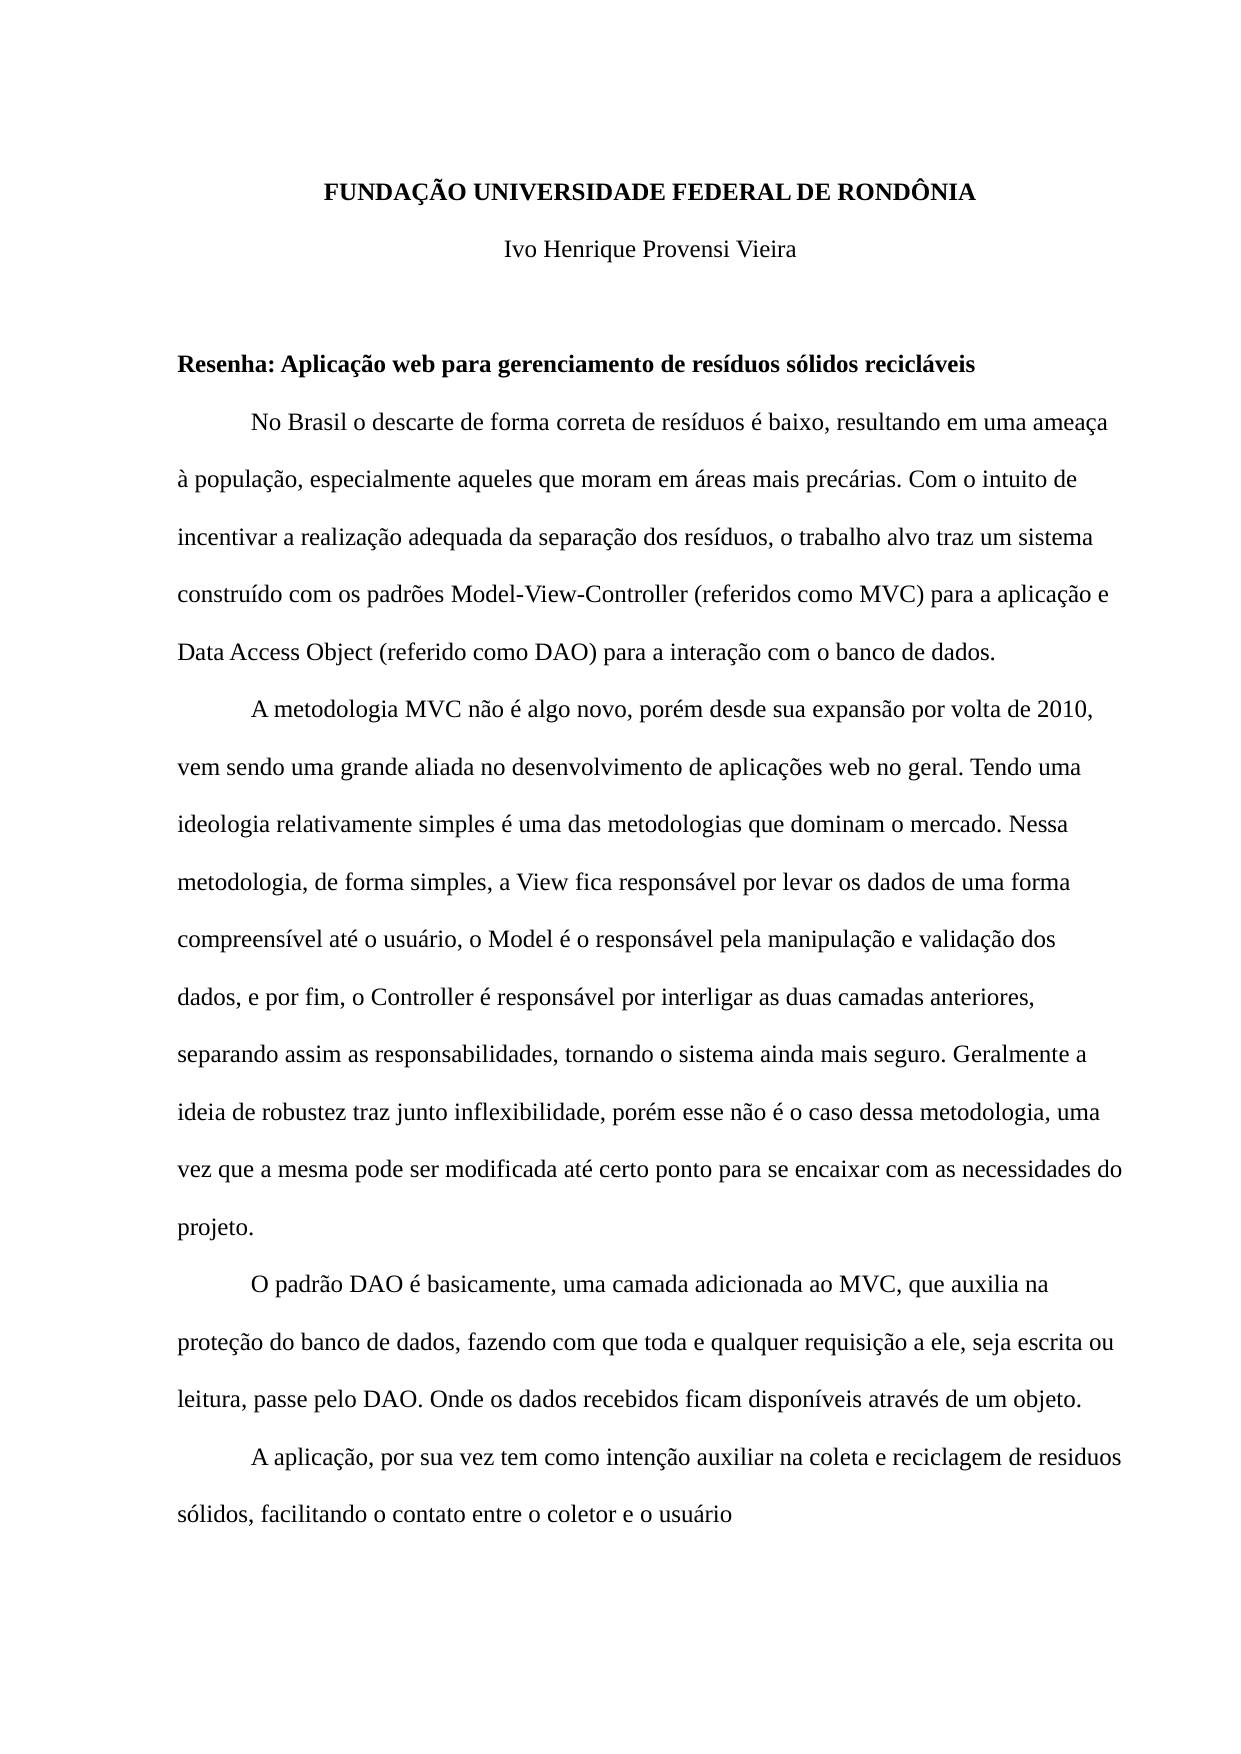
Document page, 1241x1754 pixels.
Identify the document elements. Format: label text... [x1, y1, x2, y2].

text Resenha: Aplicação web para gerenciamento de resíduos sólidos recicláveis [177, 349, 1123, 378]
text O padrão DAO é basicamente, uma camada adicionada ao MVC, que auxilia na proteção do banco de dados, fazendo com que toda e qualquer requisição a ele, seja escrita ou leitura, passe pelo DAO. Onde os dados recebidos ficam disponíveis através de um objeto. [177, 1269, 1123, 1413]
text No Brasil o descarte de forma correta de resíduos é baixo, resultando em uma ameaça à população, especialmente aqueles que moram em áreas mais precárias. Com o intuito de incentivar a realização adequada da separação dos resíduos, o trabalho alvo traz um sistema construído com os padrões Model-View-Controller (referidos como MVC) para a aplicação e Data Access Object (referido como DAO) para a interação com o banco de dados. [177, 407, 1123, 666]
text A aplicação, por sua vez tem como intenção auxiliar na coleta e reciclagem de residuos sólidos, facilitando o contato entre o coletor e o usuário [177, 1442, 1123, 1528]
text FUNDAÇÃO UNIVERSIDADE FEDERAL DE RONDÔNIA [177, 177, 1123, 206]
text A metodologia MVC não é algo novo, porém desde sua expansão por volta de 2010, vem sendo uma grande aliada no desenvolvimento de aplicações web no geral. Tendo uma ideologia relativamente simples é uma das metodologias que dominam o mercado. Nessa metodologia, de forma simples, a View fica responsável por levar os dados de uma forma compreensível até o usuário, o Model é o responsável pela manipulação e validação dos dados, e por fim, o Controller é responsável por interligar as duas camadas anteriores, separando assim as responsabilidades, tornando o sistema ainda mais seguro. Geralmente a ideia de robustez traz junto inflexibilidade, porém esse não é o caso dessa metodologia, uma vez que a mesma pode ser modificada até certo ponto para se encaixar com as necessidades do projeto. [177, 694, 1123, 1241]
text Ivo Henrique Provensi Vieira [177, 234, 1123, 263]
